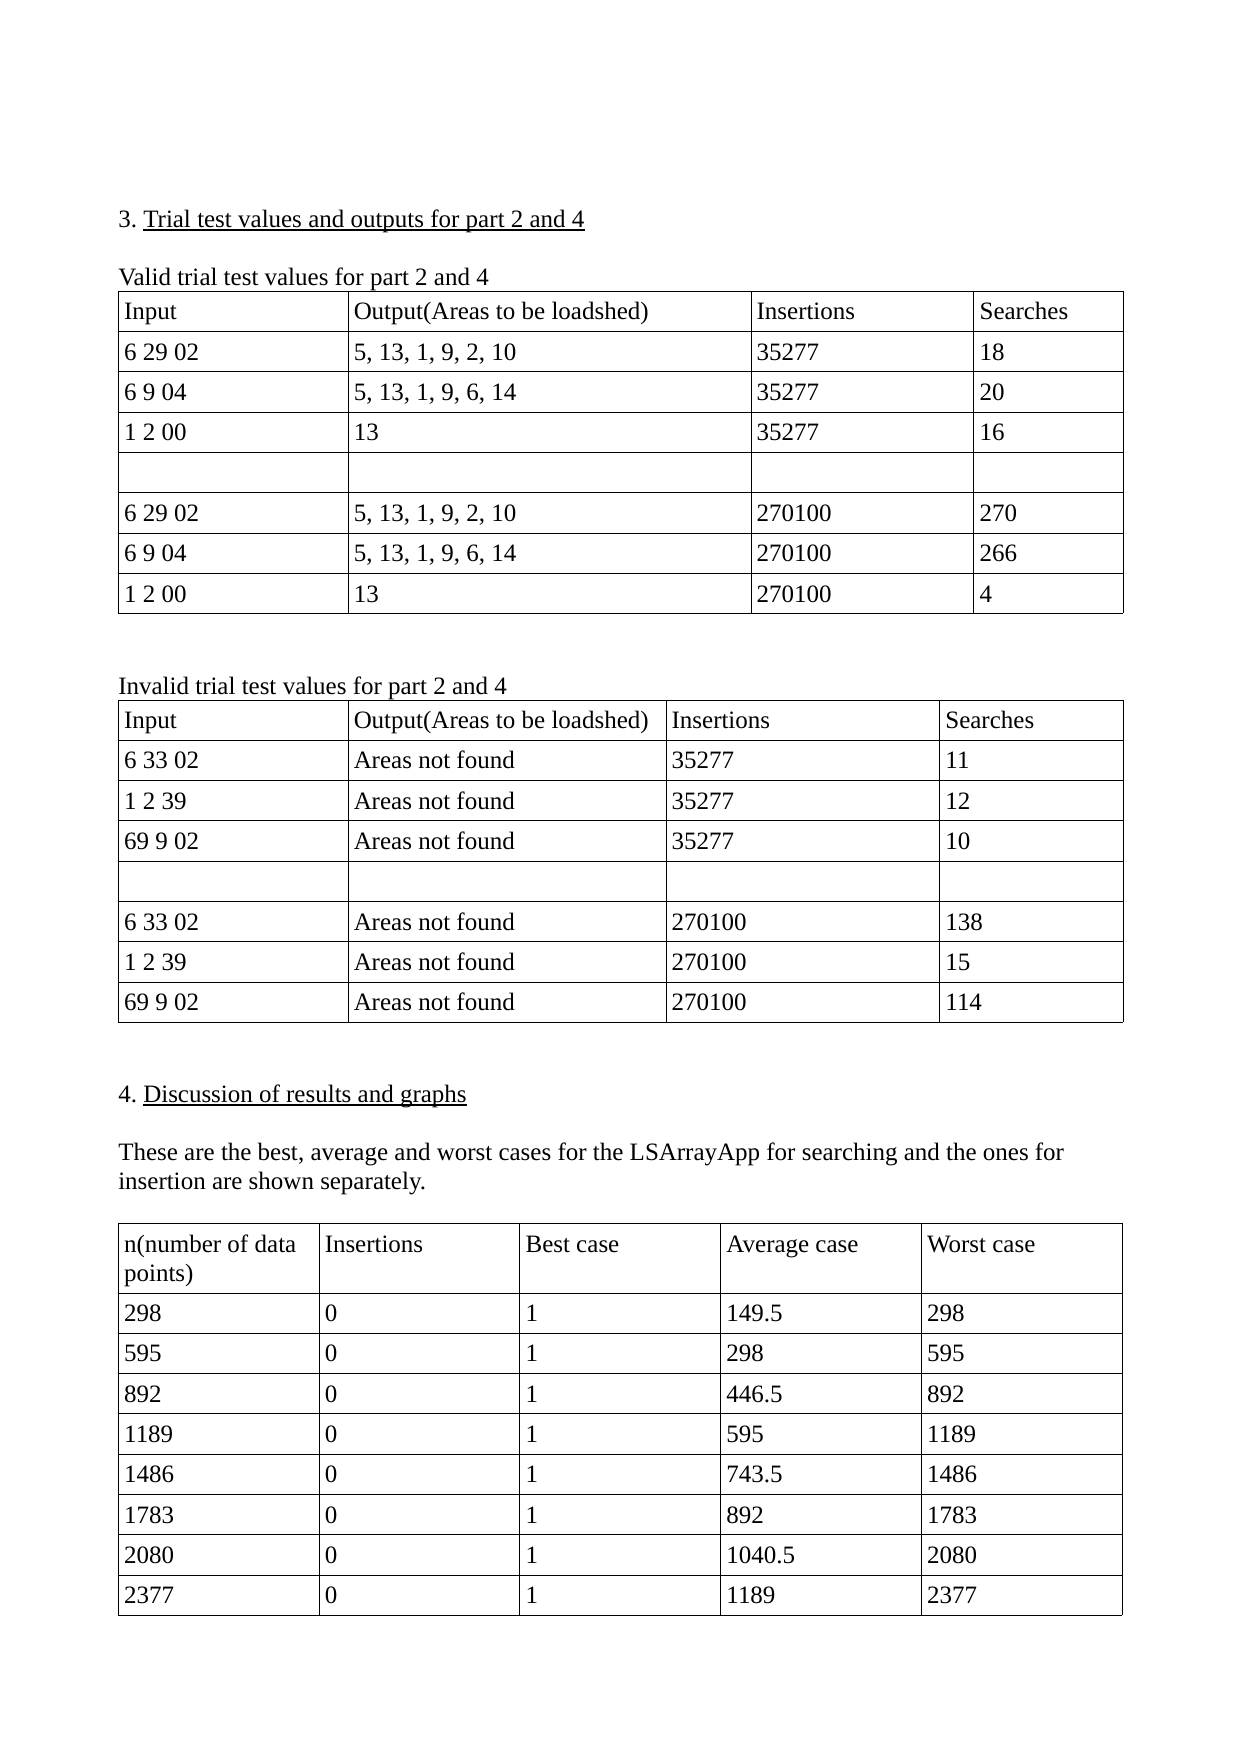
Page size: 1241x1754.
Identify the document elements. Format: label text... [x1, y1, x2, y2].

table_cell 35277 [667, 781, 939, 820]
text These are the best, average and worst cases for the LSArrayApp for searching and the ones for insertion are shown separately. [118, 1137, 1122, 1194]
table_cell [752, 453, 973, 492]
table_cell 6 33 02 [119, 902, 348, 941]
table_cell 0 [320, 1414, 519, 1454]
text Valid trial test values for part 2 and 4 [118, 262, 1122, 291]
table_header n(number of data points) [119, 1224, 319, 1292]
table_header Searches [974, 292, 1123, 331]
table_cell 10 [940, 821, 1123, 861]
table_cell 2080 [922, 1535, 1122, 1574]
text 3. Trial test values and outputs for part 2 and 4 [118, 204, 1122, 233]
table_cell 6 9 04 [119, 534, 348, 573]
table_cell 20 [974, 372, 1123, 412]
table_cell 138 [940, 902, 1123, 941]
table_cell 1040.5 [721, 1535, 921, 1574]
table_header Output(Areas to be loadshed) [349, 292, 751, 331]
table_cell 35277 [752, 413, 973, 452]
table_cell 15 [940, 942, 1123, 982]
table_cell Areas not found [349, 942, 666, 982]
table_cell 1 2 39 [119, 942, 348, 982]
table_cell 1 [520, 1535, 720, 1574]
table_cell 595 [119, 1334, 319, 1373]
table_cell 18 [974, 332, 1123, 371]
text 4. Discussion of results and graphs [118, 1079, 1122, 1108]
table_cell 69 9 02 [119, 983, 348, 1022]
table_cell 114 [940, 983, 1123, 1022]
table_cell 5, 13, 1, 9, 2, 10 [349, 332, 751, 371]
table_cell 1783 [922, 1495, 1122, 1534]
table_cell 298 [922, 1294, 1122, 1333]
table_cell 6 9 04 [119, 372, 348, 412]
table_cell 0 [320, 1374, 519, 1413]
table_header Insertions [667, 701, 939, 740]
table_cell 12 [940, 781, 1123, 820]
table_cell 0 [320, 1495, 519, 1534]
table_cell 11 [940, 741, 1123, 780]
table_cell 35277 [752, 332, 973, 371]
table_cell 0 [320, 1576, 519, 1615]
table_cell 270100 [752, 534, 973, 573]
text Invalid trial test values for part 2 and 4 [118, 671, 1122, 699]
table_cell 16 [974, 413, 1123, 452]
table_cell 892 [119, 1374, 319, 1413]
table_header Insertions [752, 292, 973, 331]
table_cell 13 [349, 413, 751, 452]
table_cell 892 [721, 1495, 921, 1534]
table_cell [349, 862, 666, 901]
table_cell 149.5 [721, 1294, 921, 1333]
table_cell 1189 [119, 1414, 319, 1454]
table_cell 298 [119, 1294, 319, 1333]
table_cell 6 29 02 [119, 493, 348, 532]
table_cell [119, 453, 348, 492]
table_cell 0 [320, 1535, 519, 1574]
table_header Average case [721, 1224, 921, 1292]
table_cell 1 [520, 1495, 720, 1534]
table_cell 13 [349, 574, 751, 613]
table_cell 270 [974, 493, 1123, 532]
table_cell 298 [721, 1334, 921, 1373]
table_cell 270100 [667, 983, 939, 1022]
table_cell 270100 [752, 493, 973, 532]
table_cell 5, 13, 1, 9, 6, 14 [349, 534, 751, 573]
table_cell 6 33 02 [119, 741, 348, 780]
table_cell 446.5 [721, 1374, 921, 1413]
table_header Input [119, 701, 348, 740]
table_cell 4 [974, 574, 1123, 613]
table_cell 266 [974, 534, 1123, 573]
table_cell 2080 [119, 1535, 319, 1574]
table_cell 0 [320, 1334, 519, 1373]
table_cell Areas not found [349, 741, 666, 780]
table_cell 0 [320, 1455, 519, 1494]
table_cell 5, 13, 1, 9, 2, 10 [349, 493, 751, 532]
table_cell 270100 [667, 942, 939, 982]
table_cell 1486 [119, 1455, 319, 1494]
table_cell 1189 [922, 1414, 1122, 1454]
table_cell 595 [721, 1414, 921, 1454]
table_cell 1 [520, 1414, 720, 1454]
table_header Output(Areas to be loadshed) [349, 701, 666, 740]
table_cell 35277 [667, 821, 939, 861]
table_header Best case [520, 1224, 720, 1292]
table_cell Areas not found [349, 781, 666, 820]
table_cell [349, 453, 751, 492]
table_cell Areas not found [349, 821, 666, 861]
table_cell 1 [520, 1294, 720, 1333]
table_cell 1 2 00 [119, 413, 348, 452]
table_cell 743.5 [721, 1455, 921, 1494]
table_cell [119, 862, 348, 901]
table_header Worst case [922, 1224, 1122, 1292]
table_cell 270100 [752, 574, 973, 613]
table_cell Areas not found [349, 983, 666, 1022]
table_cell 0 [320, 1294, 519, 1333]
table_header Input [119, 292, 348, 331]
table_cell 270100 [667, 902, 939, 941]
table_cell [974, 453, 1123, 492]
table_cell 1783 [119, 1495, 319, 1534]
table_cell 5, 13, 1, 9, 6, 14 [349, 372, 751, 412]
table_cell 2377 [922, 1576, 1122, 1615]
table_header Searches [940, 701, 1123, 740]
table_cell 2377 [119, 1576, 319, 1615]
table_cell 6 29 02 [119, 332, 348, 371]
table_cell 1 [520, 1455, 720, 1494]
table_header Insertions [320, 1224, 519, 1292]
table_cell 1189 [721, 1576, 921, 1615]
table_cell Areas not found [349, 902, 666, 941]
table_cell 892 [922, 1374, 1122, 1413]
table_cell [940, 862, 1123, 901]
table_cell 595 [922, 1334, 1122, 1373]
table_cell 35277 [752, 372, 973, 412]
table_cell 1 [520, 1334, 720, 1373]
table_cell 1486 [922, 1455, 1122, 1494]
table_cell 69 9 02 [119, 821, 348, 861]
table_cell 35277 [667, 741, 939, 780]
table_cell 1 [520, 1374, 720, 1413]
table_cell 1 [520, 1576, 720, 1615]
table_cell 1 2 39 [119, 781, 348, 820]
table_cell [667, 862, 939, 901]
table_cell 1 2 00 [119, 574, 348, 613]
